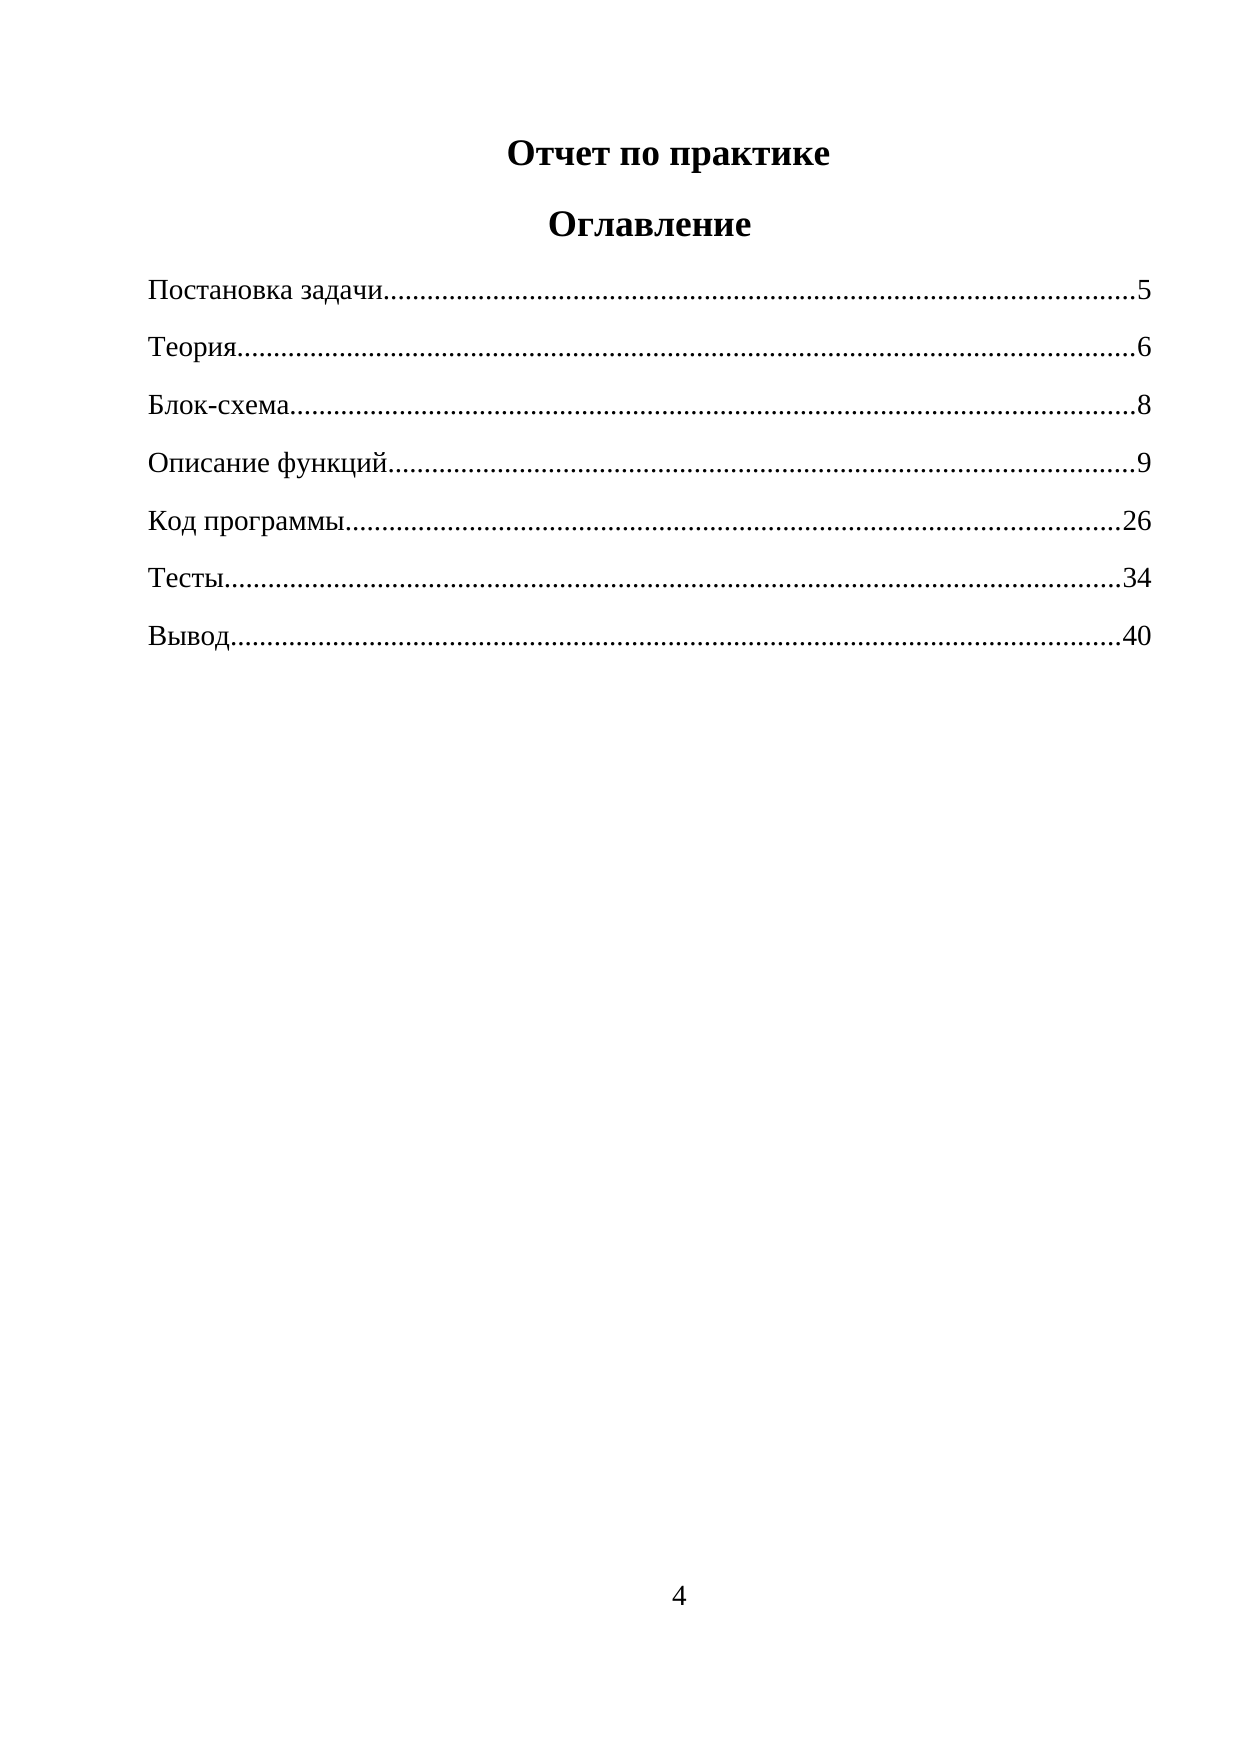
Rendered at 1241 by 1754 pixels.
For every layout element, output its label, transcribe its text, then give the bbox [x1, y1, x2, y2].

text Оглавление [148, 201, 1152, 244]
text Блок-схема 8 [148, 387, 1152, 421]
text Описание функций 9 [148, 445, 1152, 478]
text Код программы 26 [148, 503, 1152, 536]
text Тесты 34 [148, 560, 1152, 594]
text Вывод 40 [148, 618, 1152, 652]
text Теория 6 [148, 329, 1152, 363]
table_header Отчет по практике [163, 118, 1136, 189]
text Постановка задачи 5 [148, 272, 1152, 305]
